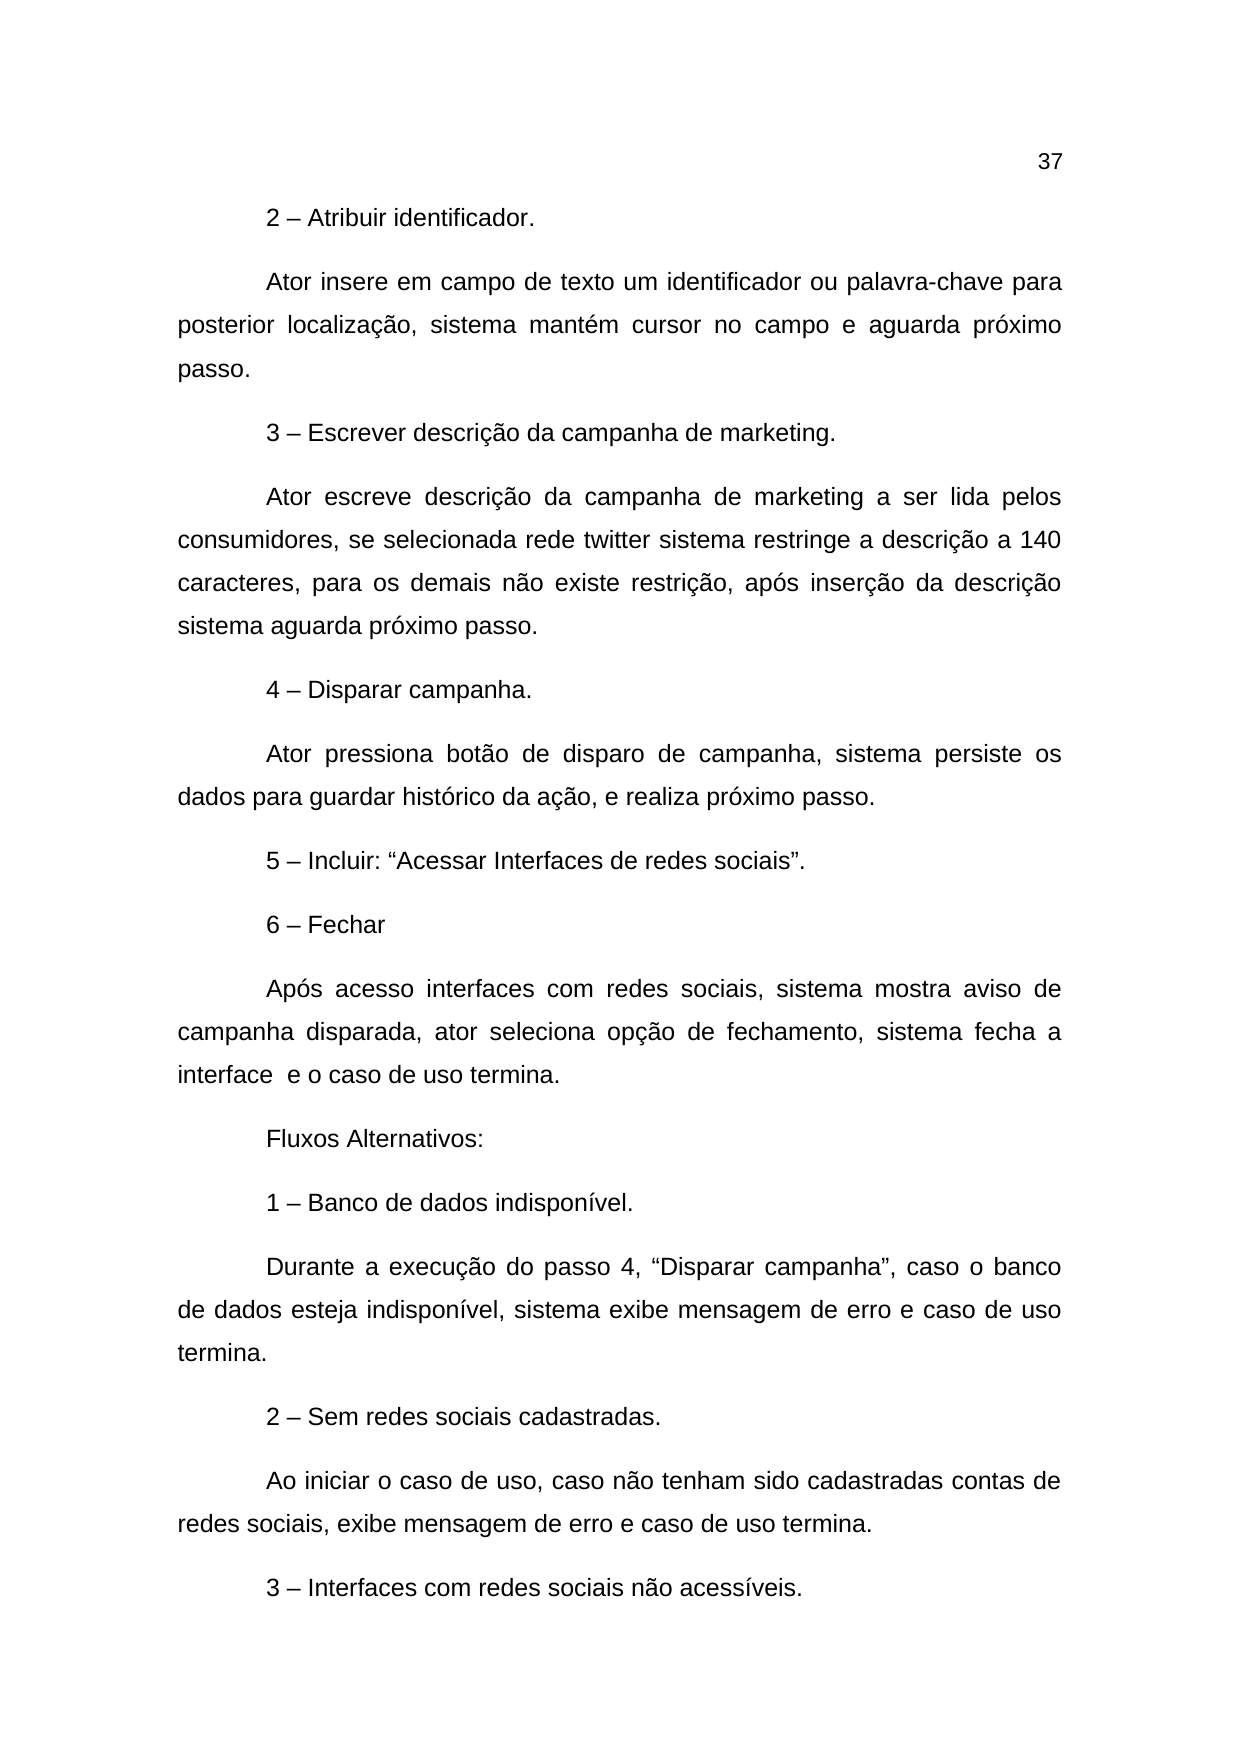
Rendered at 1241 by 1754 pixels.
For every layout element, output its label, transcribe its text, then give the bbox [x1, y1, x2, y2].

text 2 – Sem redes sociais cadastradas. [177, 1402, 1063, 1431]
text Ao iniciar o caso de uso, caso não tenham sido cadastradas contas de redes sociais, exibe mensagem de erro e caso de uso termina. [177, 1466, 1063, 1538]
text Durante a execução do passo 4, “Disparar campanha”, caso o banco de dados esteja indisponível, sistema exibe mensagem de erro e caso de uso termina. [177, 1252, 1063, 1367]
text 6 – Fechar [177, 910, 1063, 939]
text 5 – Incluir: “Acessar Interfaces de redes sociais”. [177, 846, 1063, 875]
text Ator escreve descrição da campanha de marketing a ser lida pelos consumidores, se selecionada rede twitter sistema restringe a descrição a 140 caracteres, para os demais não existe restrição, após inserção da descrição sistema aguarda próximo passo. [177, 482, 1063, 640]
text 2 – Atribuir identificador. [177, 203, 1063, 232]
text Ator pressiona botão de disparo de campanha, sistema persiste os dados para guardar histórico da ação, e realiza próximo passo. [177, 739, 1063, 811]
text Fluxos Alternativos: [177, 1124, 1063, 1153]
text Ator insere em campo de texto um identificador ou palavra-chave para posterior localização, sistema mantém cursor no campo e aguarda próximo passo. [177, 267, 1063, 382]
text Após acesso interfaces com redes sociais, sistema mostra aviso de campanha disparada, ator seleciona opção de fechamento, sistema fecha a interface e o caso de uso termina. [177, 974, 1063, 1089]
text 1 – Banco de dados indisponível. [177, 1188, 1063, 1217]
text 3 – Interfaces com redes sociais não acessíveis. [177, 1573, 1063, 1602]
text 4 – Disparar campanha. [177, 675, 1063, 704]
text 3 – Escrever descrição da campanha de marketing. [177, 418, 1063, 446]
